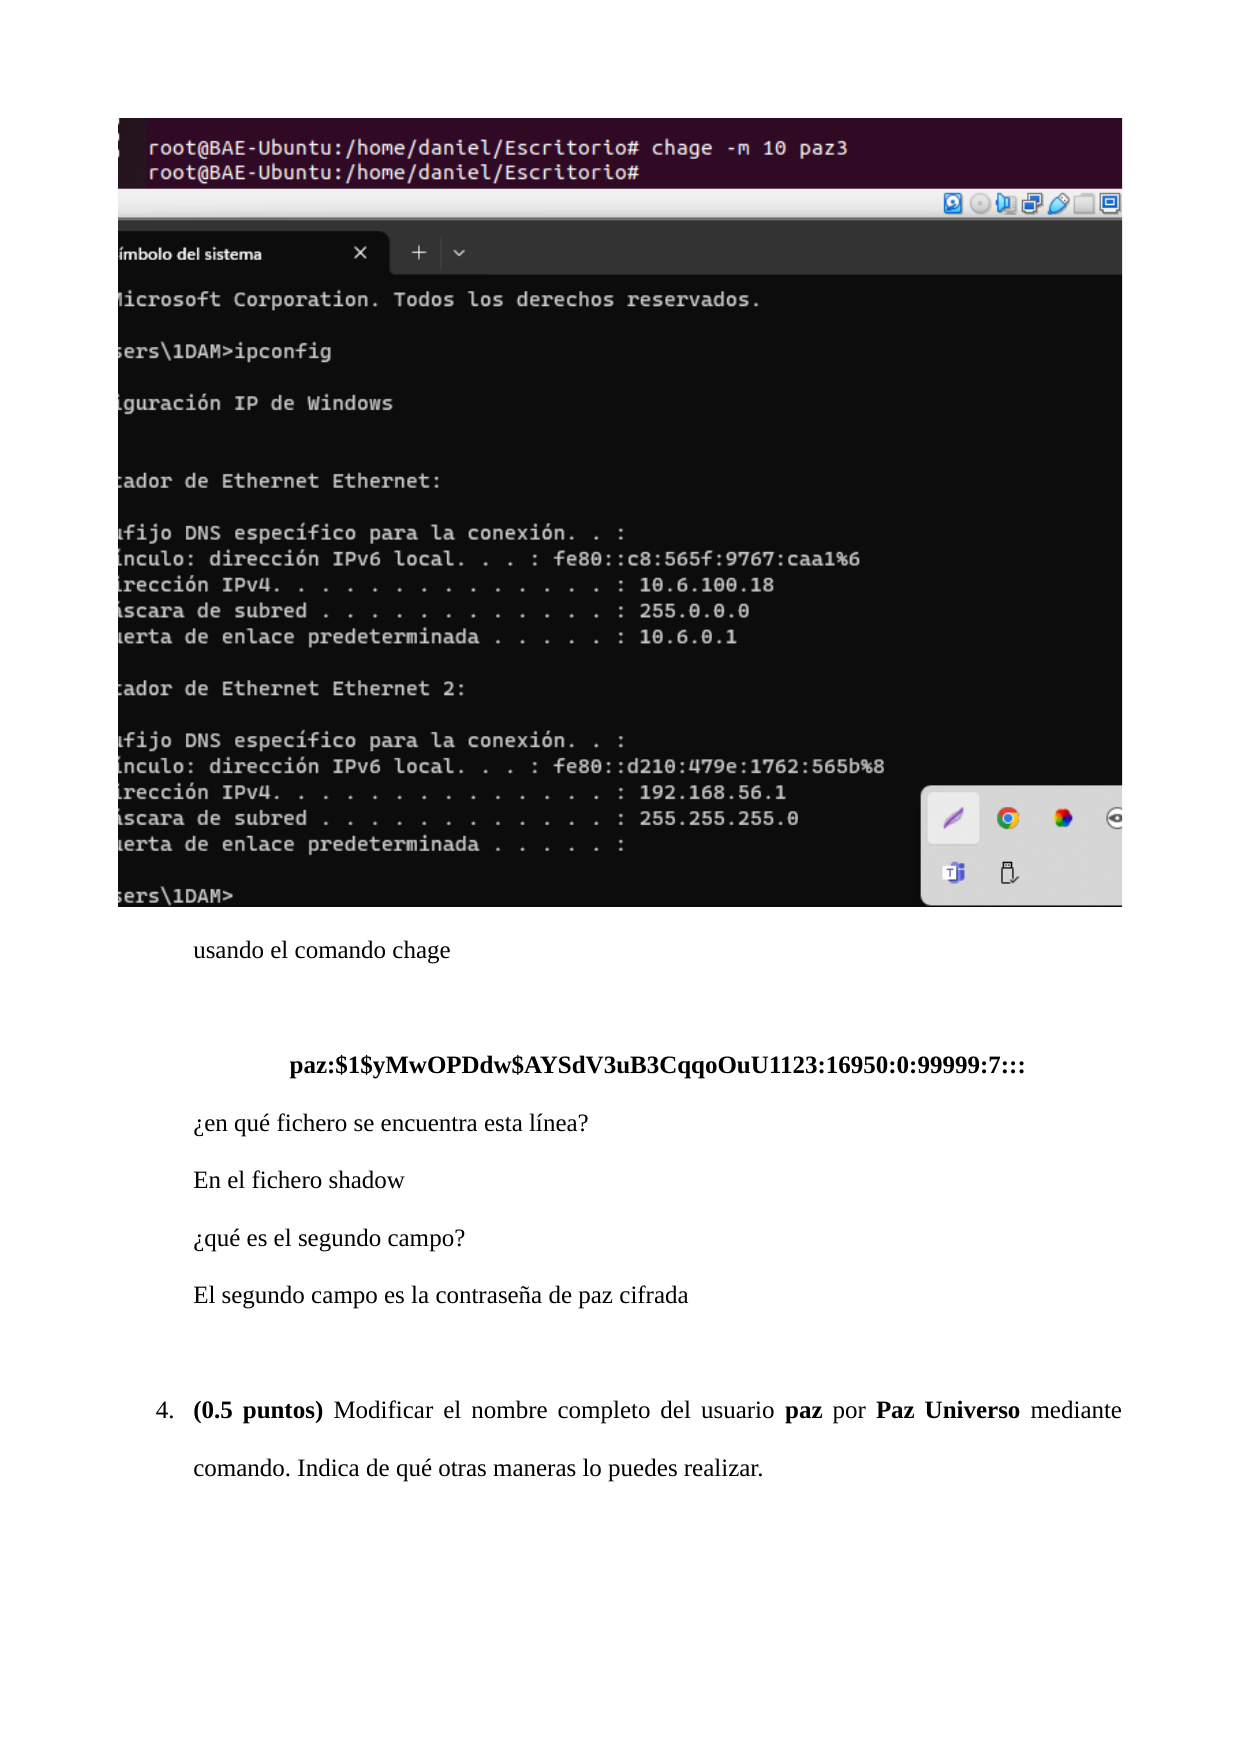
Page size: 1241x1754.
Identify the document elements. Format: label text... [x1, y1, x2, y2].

list paz:$1$yMwOPDdw$AYSdV3uB3CqqoOuU1123:16950:0:99999:7::: [156, 1050, 1122, 1079]
picture [118, 118, 1123, 907]
list En el fichero shadow [156, 1165, 1122, 1194]
list ¿qué es el segundo campo? [156, 1223, 1122, 1251]
list usando el comando chage [156, 907, 1122, 964]
list El segundo campo es la contraseña de paz cifrada [156, 1280, 1122, 1309]
list ¿en qué fichero se encuentra esta línea? [156, 1108, 1122, 1136]
list (0.5 puntos) Modificar el nombre completo del usuario paz por Paz Universo mediante comando. Indica de qué otras maneras lo puedes realizar. [156, 1395, 1122, 1481]
